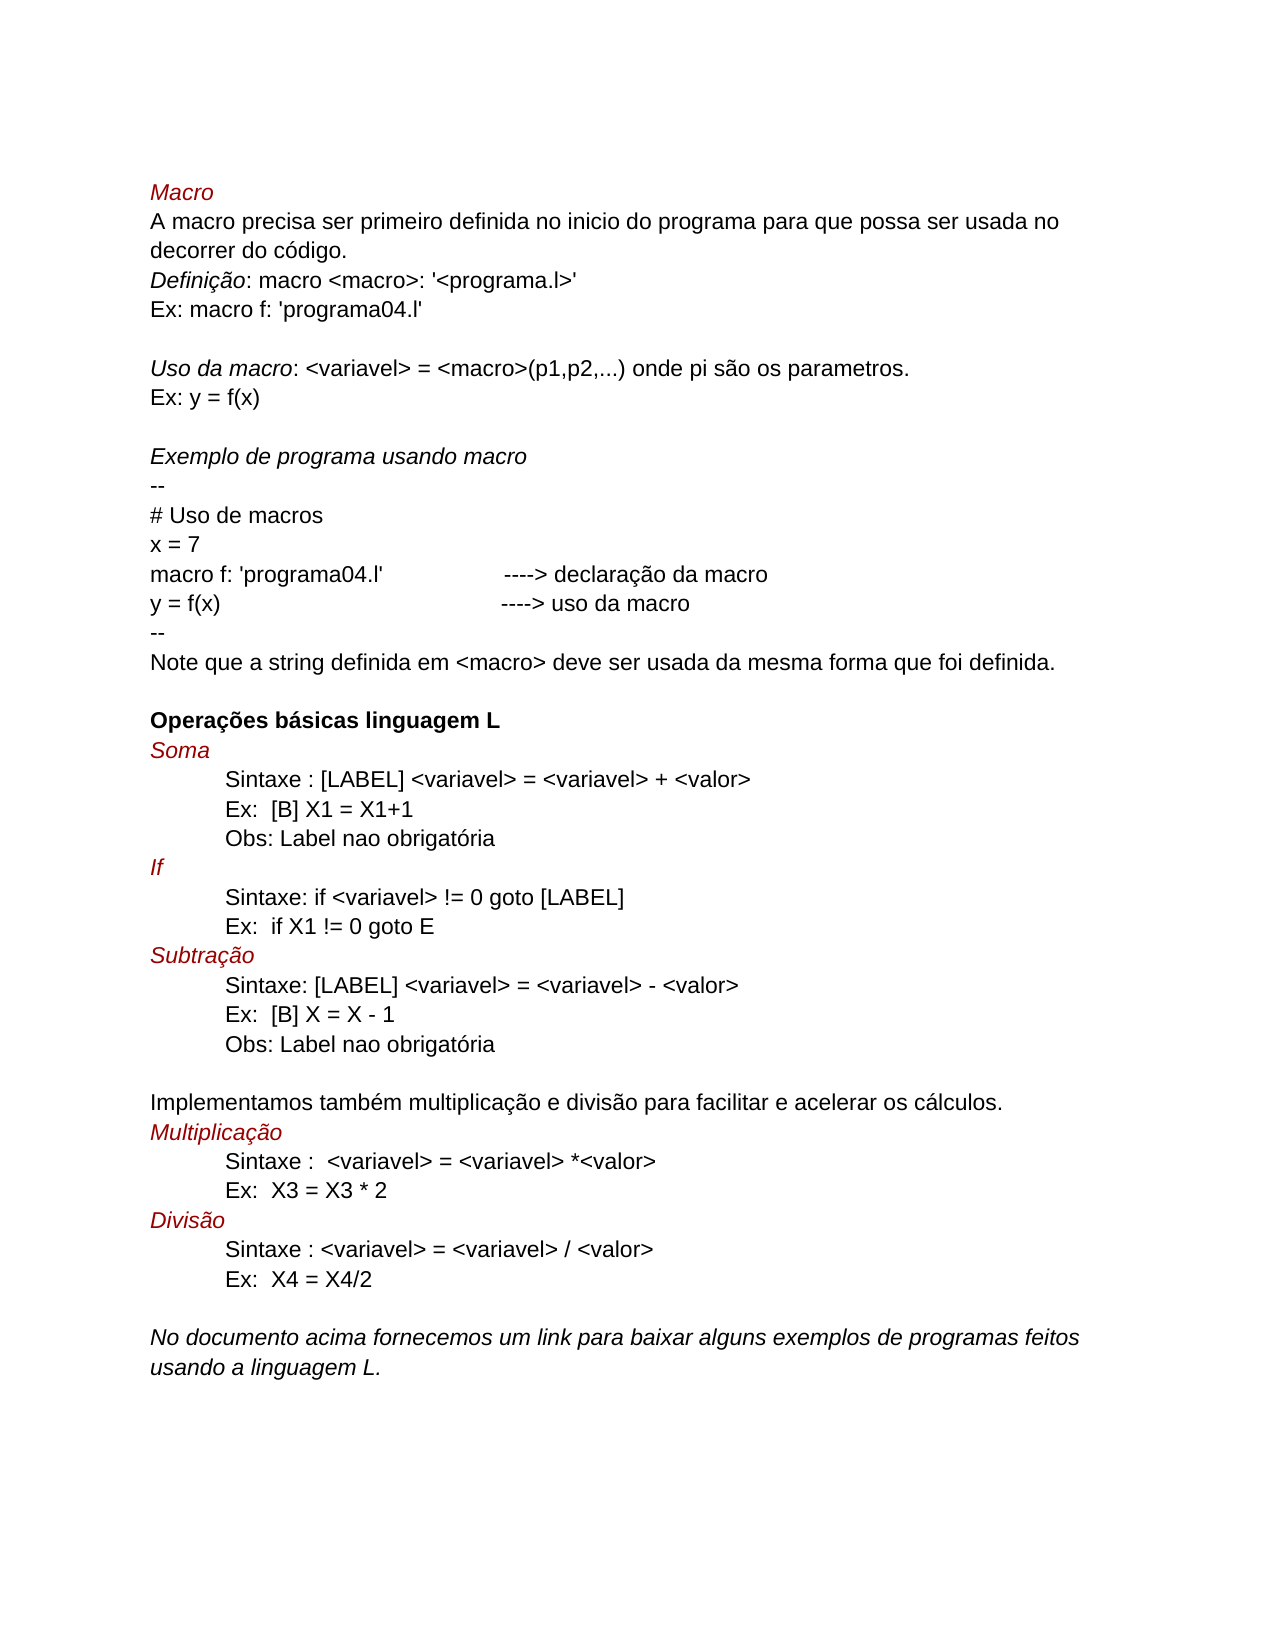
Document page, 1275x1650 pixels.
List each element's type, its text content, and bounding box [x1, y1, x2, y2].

text No documento acima fornecemos um link para baixar alguns exemplos de programas feitos usando a linguagem L. [150, 1325, 1125, 1380]
text Definição: macro <macro>: '<programa.l>' [150, 267, 1125, 293]
text y = f(x) ----> uso da macro [150, 591, 1125, 616]
text Ex: X4 = X4/2 [225, 1266, 1125, 1292]
text Soma [150, 737, 1125, 763]
text Sintaxe: if <variavel> != 0 goto [LABEL] [225, 884, 1125, 910]
text Sintaxe : [LABEL] <variavel> = <variavel> + <valor> [225, 767, 1125, 792]
text Ex: [B] X = X - 1 [150, 1002, 1125, 1027]
text Obs: Label nao obrigatória [225, 826, 1125, 851]
text Macro [150, 179, 1125, 205]
text # Uso de macros [150, 502, 1125, 528]
text Sintaxe: [LABEL] <variavel> = <variavel> - <valor> [150, 972, 1125, 998]
text Sintaxe : <variavel> = <variavel> / <valor> [225, 1237, 1125, 1262]
text macro f: 'programa04.l' ----> declaração da macro [150, 561, 1125, 587]
text Operações básicas linguagem L [150, 708, 1125, 734]
text Multiplicação [150, 1119, 1125, 1145]
text Uso da macro: <variavel> = <macro>(p1,p2,...) onde pi são os parametros. [150, 356, 1125, 381]
text Implementamos também multiplicação e divisão para facilitar e acelerar os cálculos. [150, 1090, 1125, 1116]
text Divisão [150, 1207, 1125, 1233]
text Obs: Label nao obrigatória [150, 1031, 1125, 1057]
text -- [150, 620, 1125, 646]
text Sintaxe : <variavel> = <variavel> *<valor> [225, 1149, 1125, 1174]
text -- [150, 473, 1125, 499]
text Ex: macro f: 'programa04.l' [150, 297, 1125, 322]
text Exemplo de programa usando macro [150, 444, 1125, 469]
text Ex: y = f(x) [150, 385, 1125, 411]
text Note que a string definida em <macro> deve ser usada da mesma forma que foi definida. [150, 649, 1125, 675]
text Ex: X3 = X3 * 2 [225, 1178, 1125, 1204]
text Ex: if X1 != 0 goto E [225, 914, 1125, 939]
text If [150, 855, 1125, 881]
text x = 7 [150, 532, 1125, 557]
text A macro precisa ser primeiro definida no inicio do programa para que possa ser usada no decorrer do código. [150, 209, 1125, 264]
text Ex: [B] X1 = X1+1 [225, 796, 1125, 822]
text Subtração [150, 943, 1125, 969]
